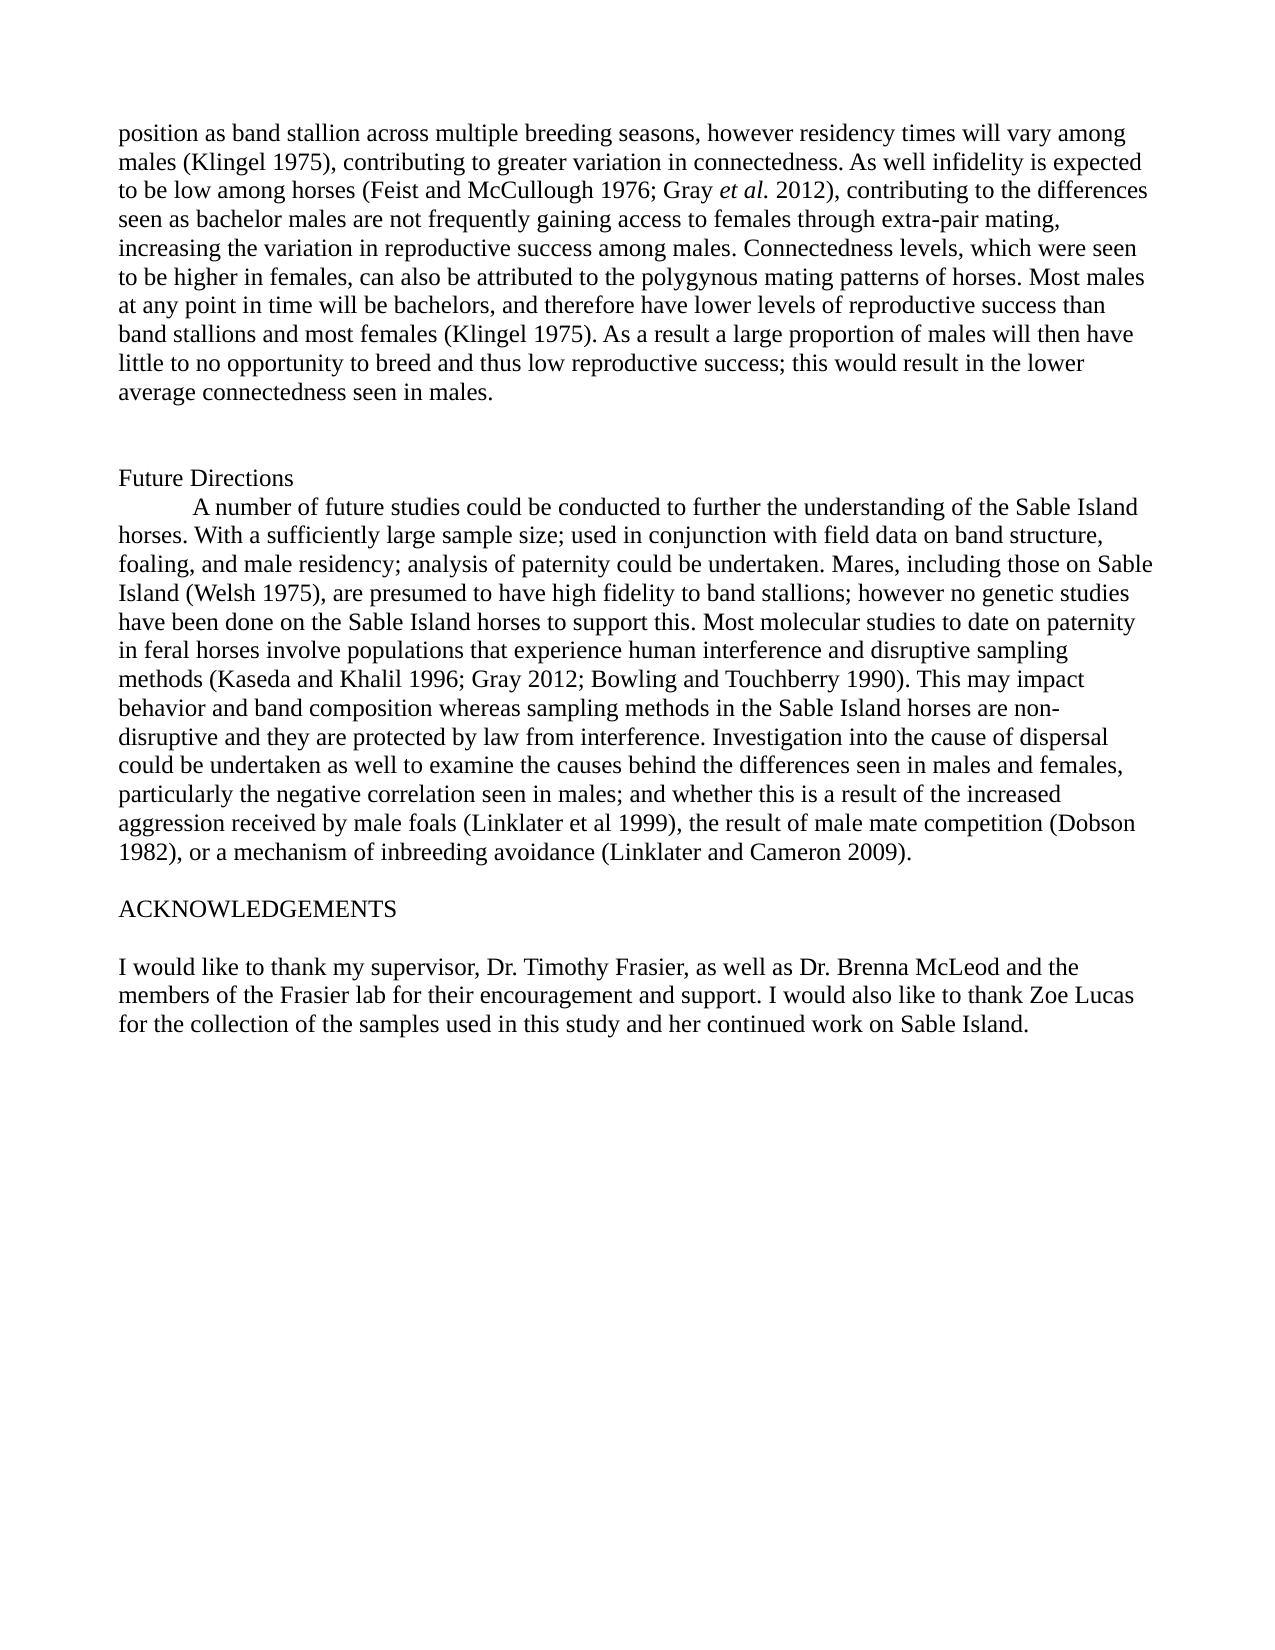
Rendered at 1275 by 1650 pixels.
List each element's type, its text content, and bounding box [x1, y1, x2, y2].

text I would like to thank my supervisor, Dr. Timothy Frasier, as well as Dr. Brenna McLeod and the members of the Frasier lab for their encouragement and support. I would also like to thank Zoe Lucas for the collection of the samples used in this study and her continued work on Sable Island. [118, 952, 1157, 1038]
text position as band stallion across multiple breeding seasons, however residency times will vary among males (Klingel 1975), contributing to greater variation in connectedness. As well infidelity is expected to be low among horses (Feist and McCullough 1976; Gray et al. 2012), contributing to the differences seen as bachelor males are not frequently gaining access to females through extra-pair mating, increasing the variation in reproductive success among males. Connectedness levels, which were seen to be higher in females, can also be attributed to the polygynous mating patterns of horses. Most males at any point in time will be bachelors, and therefore have lower levels of reproductive success than band stallions and most females (Klingel 1975). As a result a large proportion of males will then have little to no opportunity to breed and thus low reproductive success; this would result in the lower average connectedness seen in males. [118, 118, 1157, 406]
text A number of future studies could be conducted to further the understanding of the Sable Island horses. With a sufficiently large sample size; used in conjunction with field data on band structure, foaling, and male residency; analysis of paternity could be undertaken. Mares, including those on Sable Island (Welsh 1975), are presumed to have high fidelity to band stallions; however no genetic studies have been done on the Sable Island horses to support this. Most molecular studies to date on paternity in feral horses involve populations that experience human interference and disruptive sampling methods (Kaseda and Khalil 1996; Gray 2012; Bowling and Touchberry 1990). This may impact behavior and band composition whereas sampling methods in the Sable Island horses are non-disruptive and they are protected by law from interference. Investigation into the cause of dispersal could be undertaken as well to examine the causes behind the differences seen in males and females, particularly the negative correlation seen in males; and whether this is a result of the increased aggression received by male foals (Linklater et al 1999), the result of male mate competition (Dobson 1982), or a mechanism of inbreeding avoidance (Linklater and Cameron 2009). [118, 492, 1157, 866]
text Future Directions [118, 463, 1157, 492]
text ACKNOWLEDGEMENTS [118, 894, 1157, 923]
